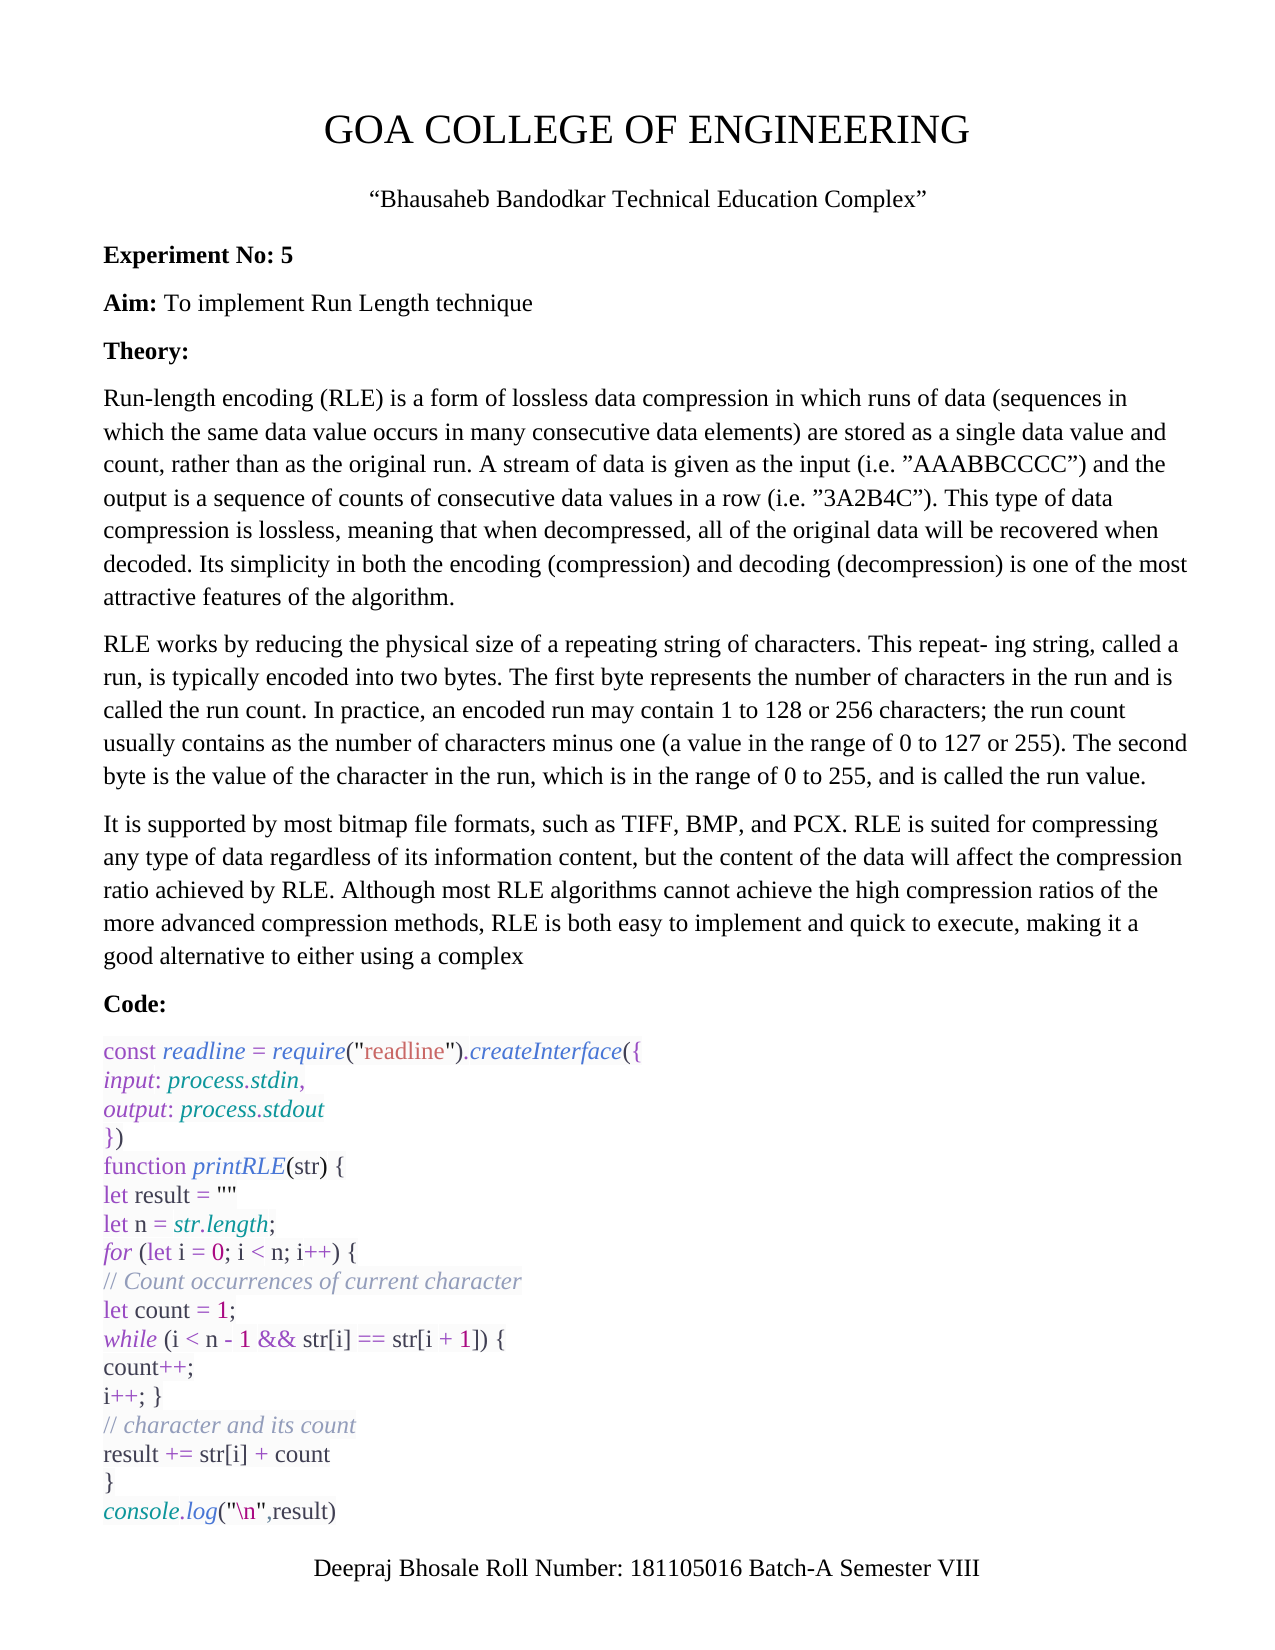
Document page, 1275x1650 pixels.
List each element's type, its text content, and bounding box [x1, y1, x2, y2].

text count++; [103, 1352, 1191, 1381]
text Code: [103, 989, 1191, 1017]
text let count = 1; [103, 1295, 1191, 1324]
text while (i < n - 1 && str[i] == str[i + 1]) { [103, 1324, 1191, 1352]
text // Count occurrences of current character [103, 1266, 1191, 1295]
text const readline = require("readline").createInterface({ [103, 1036, 1191, 1065]
text } [103, 1467, 1191, 1496]
text Theory: [103, 336, 1191, 364]
text result += str[i] + count [103, 1439, 1191, 1467]
text let n = str.length; [103, 1209, 1191, 1237]
text It is supported by most bitmap file formats, such as TIFF, BMP, and PCX. RLE is suited for compressing any type of data regardless of its information content, but the content of the data will affect the compression ratio achieved by RLE. Although most RLE algorithms cannot achieve the high compression ratios of the more advanced compression methods, RLE is both easy to implement and quick to execute, making it a good alternative to either using a complex [103, 809, 1191, 970]
text function printRLE(str) { [103, 1151, 1191, 1180]
text output: process.stdout [103, 1094, 1191, 1122]
text i++; } [103, 1381, 1191, 1410]
text input: process.stdin, [103, 1065, 1191, 1094]
text Run-length encoding (RLE) is a form of lossless data compression in which runs of data (sequences in which the same data value occurs in many consecutive data elements) are stored as a single data value and count, rather than as the original run. A stream of data is given as the input (i.e. ”AAABBCCCC”) and the output is a sequence of counts of consecutive data values in a row (i.e. ”3A2B4C”). This type of data compression is lossless, meaning that when decompressed, all of the original data will be recovered when decoded. Its simplicity in both the encoding (compression) and decoding (decompression) is one of the most attractive features of the algorithm. [103, 383, 1191, 610]
text }) [103, 1122, 1191, 1151]
text // character and its count [103, 1410, 1191, 1439]
text Experiment No: 5 [103, 240, 1191, 269]
text Aim: To implement Run Length technique [103, 288, 1191, 317]
text let result = "" [103, 1180, 1191, 1209]
text RLE works by reducing the physical size of a repeating string of characters. This repeat- ing string, called a run, is typically encoded into two bytes. The first byte represents the number of characters in the run and is called the run count. In practice, an encoded run may contain 1 to 128 or 256 characters; the run count usually contains as the number of characters minus one (a value in the range of 0 to 127 or 255). The second byte is the value of the character in the run, which is in the range of 0 to 255, and is called the run value. [103, 629, 1191, 790]
text for (let i = 0; i < n; i++) { [103, 1237, 1191, 1266]
text console.log("\n",result) [103, 1496, 1191, 1525]
